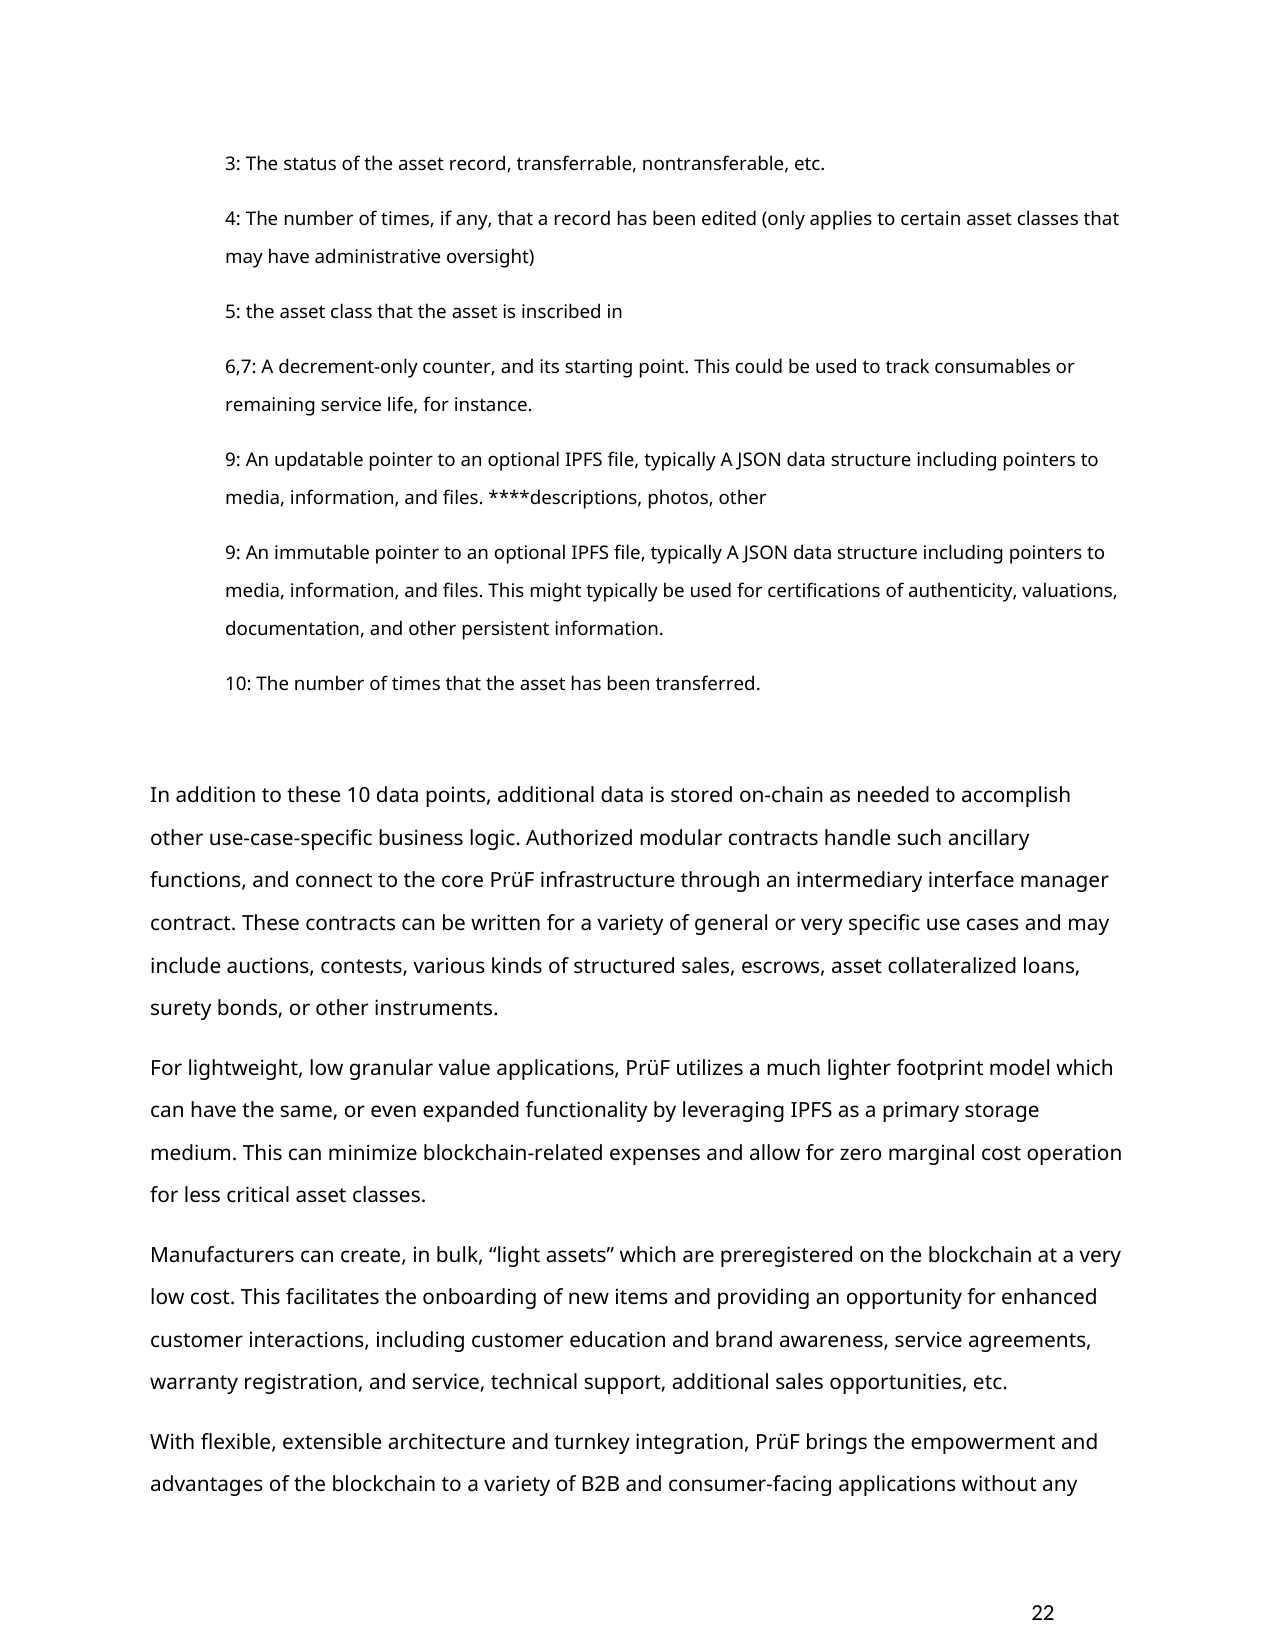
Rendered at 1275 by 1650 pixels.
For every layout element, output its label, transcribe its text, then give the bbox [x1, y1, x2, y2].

text For lightweight, low granular value applications, PrüF utilizes a much lighter footprint model which can have the same, or even expanded functionality by leveraging IPFS as a primary storage medium. This can minimize blockchain-related expenses and allow for zero marginal cost operation for less critical asset classes. [150, 1053, 1125, 1209]
text 4: The number of times, if any, that a record has been edited (only applies to certain asset classes that may have administrative oversight) [225, 205, 1125, 269]
text 9: An immutable pointer to an optional IPFS file, typically A JSON data structure including pointers to media, information, and files. This might typically be used for certifications of authenticity, valuations, documentation, and other persistent information. [225, 539, 1125, 641]
text 9: An updatable pointer to an optional IPFS file, typically A JSON data structure including pointers to media, information, and files. ****descriptions, photos, other [225, 446, 1125, 510]
text 10: The number of times that the asset has been transferred. [225, 671, 1125, 696]
text 5: the asset class that the asset is inscribed in [225, 298, 1125, 323]
text With flexible, extensible architecture and turnkey integration, PrüF brings the empowerment and advantages of the blockchain to a variety of B2B and consumer-facing applications without any [150, 1427, 1125, 1498]
text In addition to these 10 data points, additional data is stored on-chain as needed to accomplish other use-case-specific business logic. Authorized modular contracts handle such ancillary functions, and connect to the core PrüF infrastructure through an intermediary interface manager contract. These contracts can be written for a variety of general or very specific use cases and may include auctions, contests, various kinds of structured sales, escrows, asset collateralized loans, surety bonds, or other instruments. [150, 780, 1125, 1022]
text 3: The status of the asset record, transferrable, nontransferable, etc. [225, 150, 1125, 176]
text 6,7: A decrement-only counter, and its starting point. This could be used to track consumables or remaining service life, for instance. [225, 353, 1125, 417]
text Manufacturers can create, in bulk, “light assets” which are preregistered on the blockchain at a very low cost. This facilitates the onboarding of new items and providing an opportunity for enhanced customer interactions, including customer education and brand awareness, service agreements, warranty registration, and service, technical support, additional sales opportunities, etc. [150, 1240, 1125, 1396]
